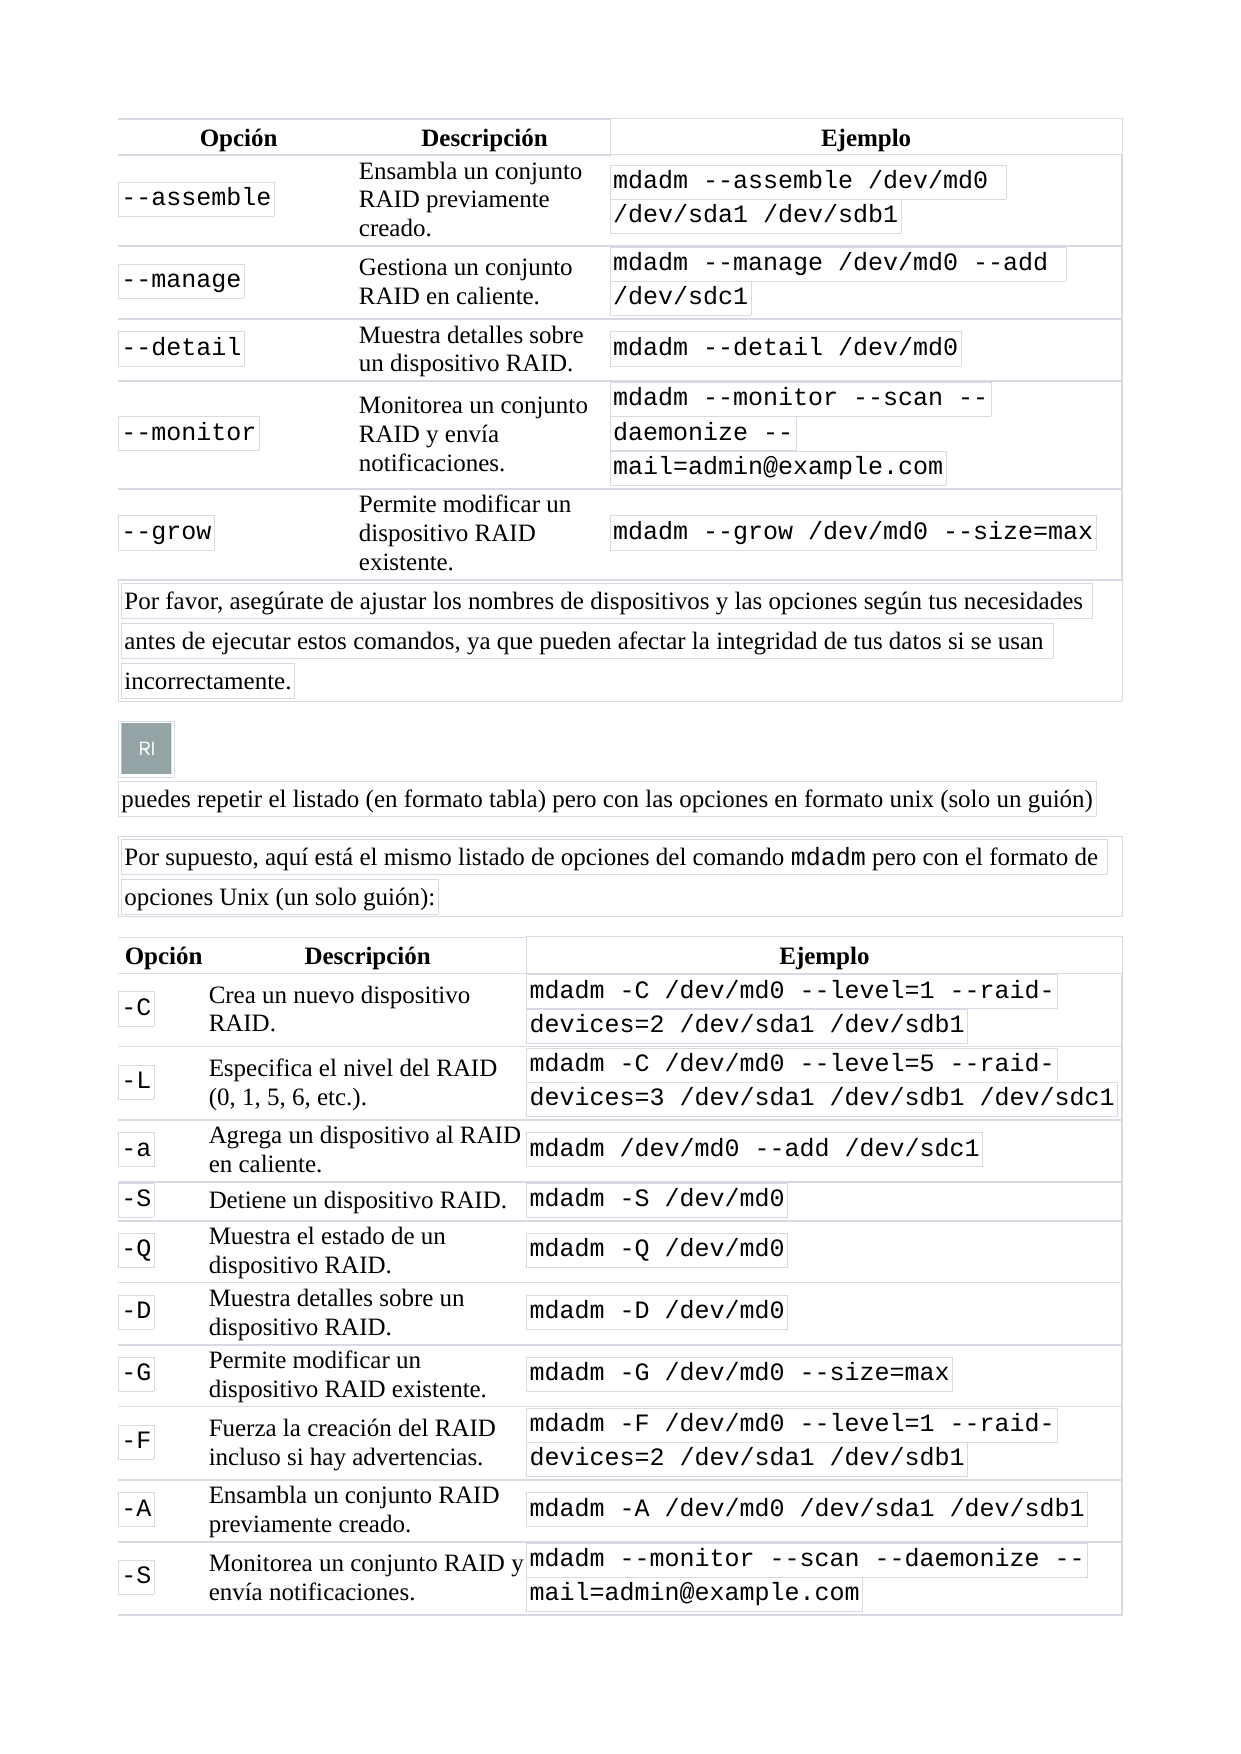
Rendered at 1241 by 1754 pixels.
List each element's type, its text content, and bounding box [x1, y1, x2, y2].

table_cell mdadm -Q /dev/md0 [526, 1222, 1121, 1282]
table_cell -Q [118, 1222, 208, 1282]
text Por favor, asegúrate de ajustar los nombres de dispositivos y las opciones según tus necesidades antes de ejecutar estos comandos, ya que pueden afectar la integridad de tus datos si se usan incorrectamente. [119, 581, 1122, 701]
table_cell Monitorea un conjunto RAID y envía notificaciones. [209, 1543, 526, 1614]
table_cell Gestiona un conjunto RAID en caliente. [359, 247, 610, 318]
table_cell --monitor [118, 382, 359, 488]
table_cell mdadm --detail /dev/md0 [610, 320, 1121, 380]
table_cell Ensambla un conjunto RAID previamente creado. [209, 1481, 526, 1541]
table_header Descripción [209, 938, 526, 973]
table_cell Crea un nuevo dispositivo RAID. [209, 974, 526, 1046]
table_header Opción [118, 938, 208, 973]
table_cell Fuerza la creación del RAID incluso si hay advertencias. [209, 1407, 526, 1479]
table_cell mdadm --grow /dev/md0 --size=max [610, 490, 1121, 578]
table_header Ejemplo [527, 937, 1122, 973]
table_cell mdadm --assemble /dev/md0 /dev/sda1 /dev/sdb1 [610, 155, 1121, 245]
table_cell Monitorea un conjunto RAID y envía notificaciones. [359, 382, 610, 488]
table_cell -S [118, 1543, 208, 1614]
table_cell -L [118, 1047, 208, 1119]
table_cell Permite modificar un dispositivo RAID existente. [359, 490, 610, 578]
table_cell mdadm -A /dev/md0 /dev/sda1 /dev/sdb1 [526, 1481, 1121, 1541]
table_header Descripción [359, 120, 610, 154]
table_cell Detiene un dispositivo RAID. [209, 1183, 526, 1220]
table_cell -D [118, 1283, 208, 1344]
table_cell mdadm -C /dev/md0 --level=5 --raid-devices=3 /dev/sda1 /dev/sdb1 /dev/sdc1 [526, 1047, 1121, 1119]
table_cell mdadm -G /dev/md0 --size=max [526, 1346, 1121, 1406]
table_cell --manage [118, 247, 359, 318]
table_cell Agrega un dispositivo al RAID en caliente. [209, 1121, 526, 1181]
table_cell Muestra detalles sobre un dispositivo RAID. [209, 1283, 526, 1344]
table_cell Permite modificar un dispositivo RAID existente. [209, 1346, 526, 1406]
table_cell mdadm /dev/md0 --add /dev/sdc1 [526, 1121, 1121, 1181]
table_cell Ensambla un conjunto RAID previamente creado. [359, 156, 610, 245]
table_cell mdadm -C /dev/md0 --level=1 --raid-devices=2 /dev/sda1 /dev/sdb1 [526, 974, 1121, 1046]
table_cell --detail [118, 320, 359, 380]
text puedes repetir el listado (en formato tabla) pero con las opciones en formato unix (solo un guión) [119, 782, 1096, 816]
table_cell mdadm --monitor --scan --daemonize --mail=admin@example.com [610, 382, 1121, 488]
table_cell mdadm --manage /dev/md0 --add /dev/sdc1 [610, 247, 1121, 318]
table_cell -F [118, 1407, 208, 1479]
table_cell --assemble [118, 156, 359, 245]
table_header Ejemplo [611, 119, 1122, 154]
table_cell Muestra el estado de un dispositivo RAID. [209, 1222, 526, 1282]
table_cell -S [118, 1183, 208, 1220]
table_cell Muestra detalles sobre un dispositivo RAID. [359, 320, 610, 380]
table_cell -A [118, 1481, 208, 1541]
table_cell mdadm -S /dev/md0 [526, 1183, 1121, 1220]
table_cell mdadm -F /dev/md0 --level=1 --raid-devices=2 /dev/sda1 /dev/sdb1 [526, 1407, 1121, 1479]
table_cell mdadm -D /dev/md0 [526, 1283, 1121, 1344]
text Por supuesto, aquí está el mismo listado de opciones del comando mdadm pero con el formato de opciones Unix (un solo guión): [119, 837, 1122, 916]
table_cell Especifica el nivel del RAID (0, 1, 5, 6, etc.). [209, 1047, 526, 1119]
table_cell -a [118, 1121, 208, 1181]
table_cell -G [118, 1346, 208, 1406]
table_cell --grow [118, 490, 359, 578]
table_cell mdadm --monitor --scan --daemonize --mail=admin@example.com [526, 1543, 1121, 1614]
table_header Opción [118, 120, 359, 154]
picture [121, 723, 172, 774]
table_cell -C [118, 974, 208, 1046]
